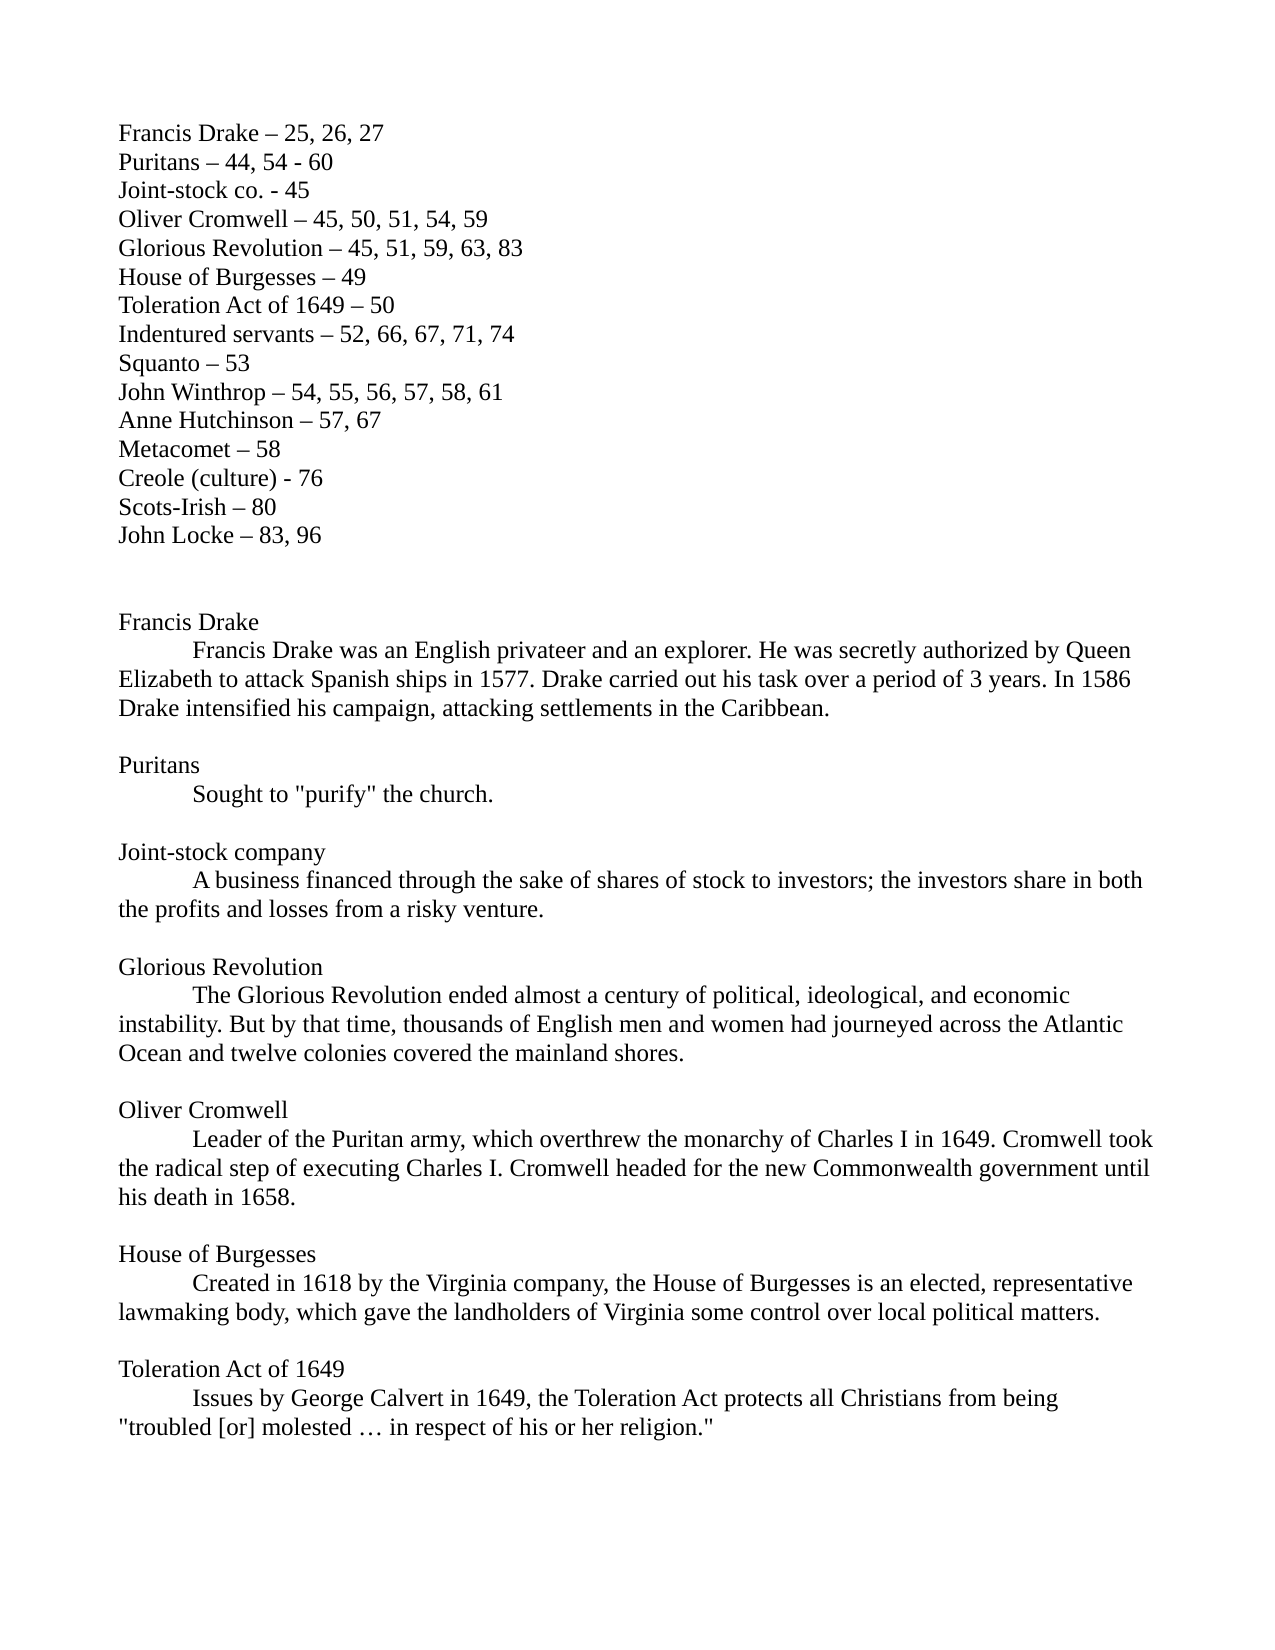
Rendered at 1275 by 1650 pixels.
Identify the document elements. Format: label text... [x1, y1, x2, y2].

text Scots-Irish – 80 [118, 492, 1157, 521]
text Anne Hutchinson – 57, 67 [118, 406, 1157, 434]
text Toleration Act of 1649 [118, 1354, 1157, 1383]
text A business financed through the sake of shares of stock to investors; the investors share in both the profits and losses from a risky venture. [118, 866, 1157, 923]
text Francis Drake was an English privateer and an explorer. He was secretly authorized by Queen Elizabeth to attack Spanish ships in 1577. Drake carried out his task over a period of 3 years. In 1586 Drake intensified his campaign, attacking settlements in the Caribbean. [118, 636, 1157, 722]
text Sought to "purify" the church. [118, 779, 1157, 808]
text House of Burgesses [118, 1239, 1157, 1268]
text Francis Drake [118, 607, 1157, 636]
text Leader of the Puritan army, which overthrew the monarchy of Charles I in 1649. Cromwell took the radical step of executing Charles I. Cromwell headed for the new Commonwealth government until his death in 1658. [118, 1124, 1157, 1211]
text Oliver Cromwell – 45, 50, 51, 54, 59 [118, 204, 1157, 233]
text Puritans – 44, 54 - 60 [118, 147, 1157, 176]
text Oliver Cromwell [118, 1096, 1157, 1124]
text Glorious Revolution – 45, 51, 59, 63, 83 [118, 233, 1157, 262]
text John Winthrop – 54, 55, 56, 57, 58, 61 [118, 377, 1157, 406]
text Francis Drake – 25, 26, 27 [118, 118, 1157, 147]
text House of Burgesses – 49 [118, 262, 1157, 291]
text Metacomet – 58 [118, 434, 1157, 463]
text Joint-stock company [118, 837, 1157, 866]
text John Locke – 83, 96 [118, 521, 1157, 549]
text Indentured servants – 52, 66, 67, 71, 74 [118, 319, 1157, 348]
text Joint-stock co. - 45 [118, 176, 1157, 204]
text Creole (culture) - 76 [118, 463, 1157, 492]
text Glorious Revolution [118, 952, 1157, 981]
text Issues by George Calvert in 1649, the Toleration Act protects all Christians from being "troubled [or] molested … in respect of his or her religion." [118, 1383, 1157, 1441]
text Toleration Act of 1649 – 50 [118, 291, 1157, 319]
text Created in 1618 by the Virginia company, the House of Burgesses is an elected, representative lawmaking body, which gave the landholders of Virginia some control over local political matters. [118, 1268, 1157, 1326]
text The Glorious Revolution ended almost a century of political, ideological, and economic instability. But by that time, thousands of English men and women had journeyed across the Atlantic Ocean and twelve colonies covered the mainland shores. [118, 981, 1157, 1067]
text Squanto – 53 [118, 348, 1157, 377]
text Puritans [118, 751, 1157, 779]
